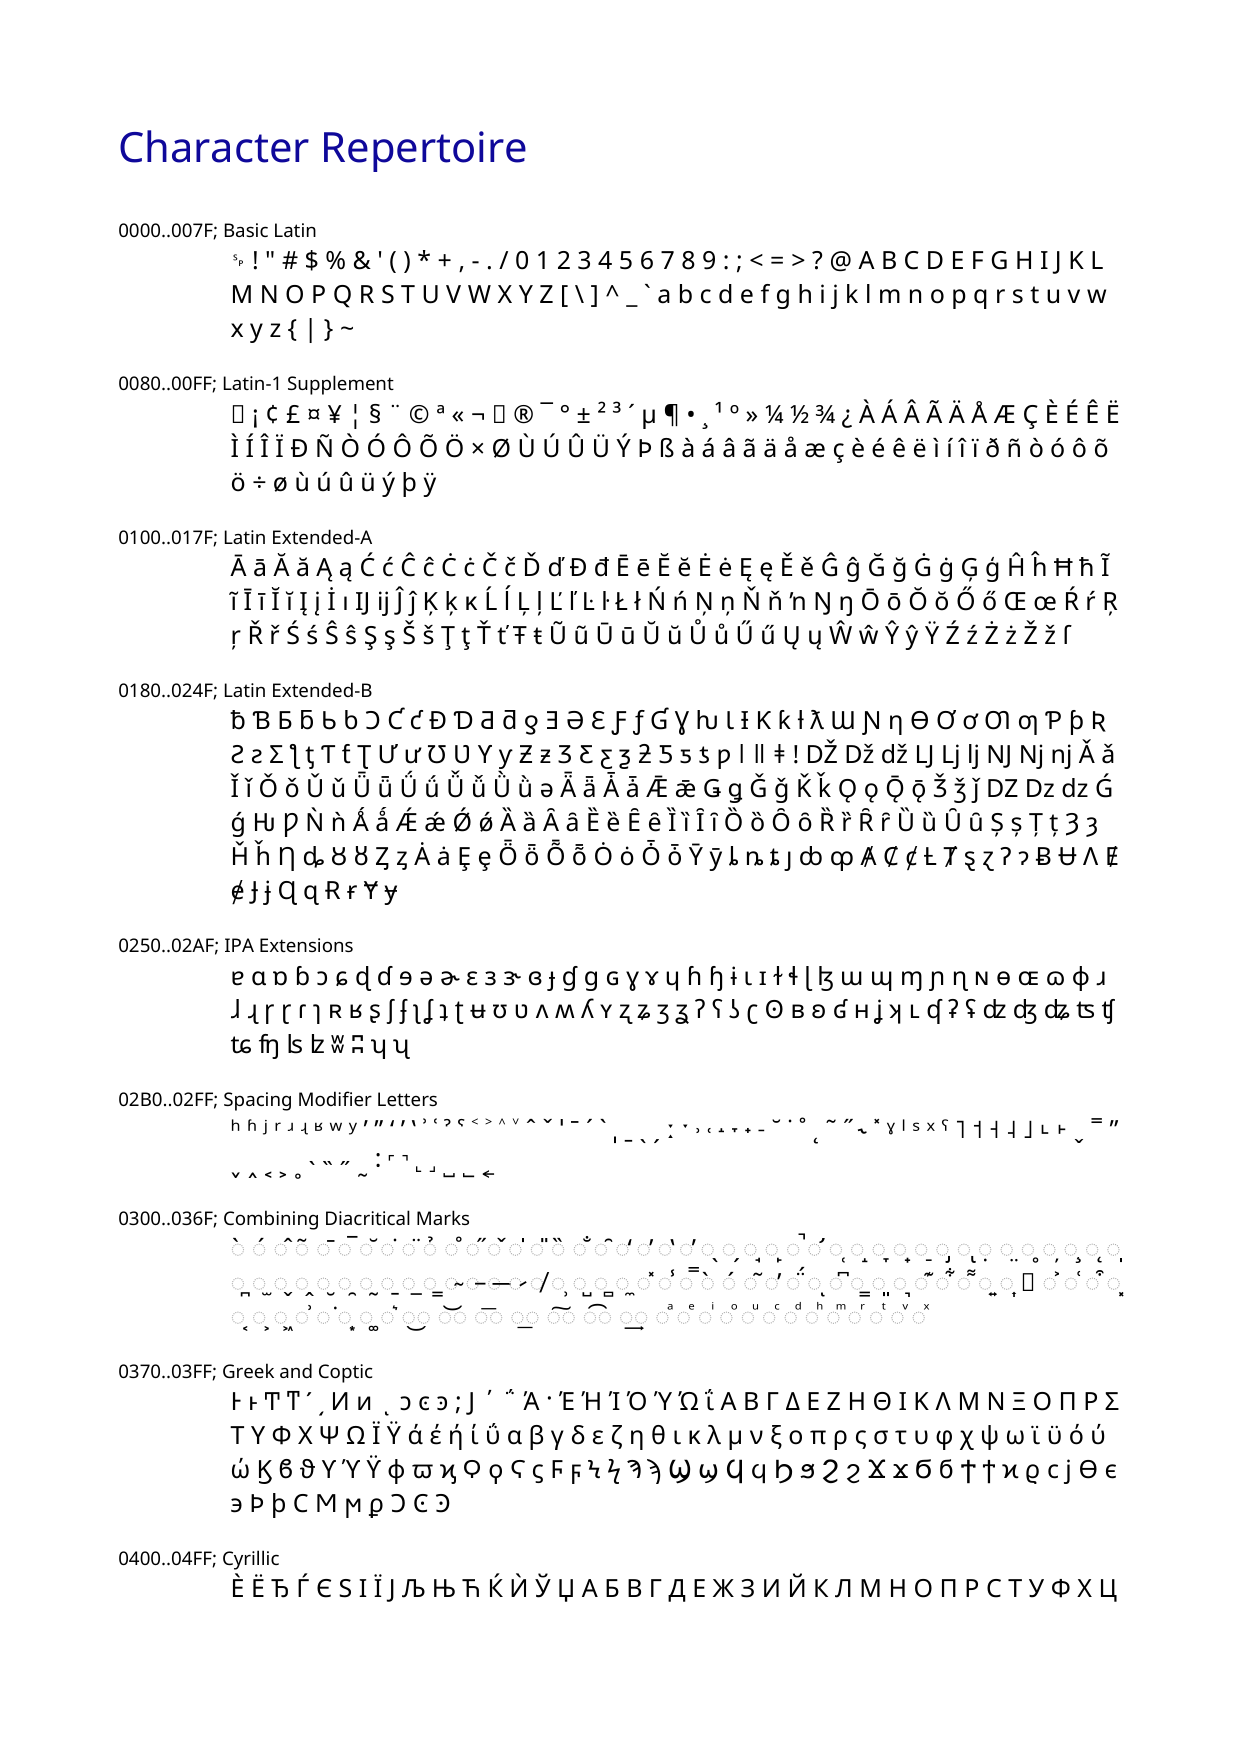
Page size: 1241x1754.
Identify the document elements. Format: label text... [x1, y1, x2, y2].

text 0080..00FF; Latin-1 Supplement 󰂠 ¡ ¢ £ ¤ ¥ ¦ § ¨ © ª « ¬ 󰂭 ® ¯ ° ± ² ³ ´ µ ¶ • ¸ ¹ º » ¼ ½ ¾ ¿ À Á Â Ã Ä Å Æ Ç È É Ê Ë Ì Í Î Ï Ð Ñ Ò Ó Ô Õ Ö × Ø Ù Ú Û Ü Ý Þ ß à á â ã ä å æ ç è é ê ë ì í î ï ð ñ ò ó ô õ ö ÷ ø ù ú û ü ý þ ÿ [118, 371, 1122, 498]
text 0300..036F; Combining Diacritical Marks ◌‌̀ ◌‌́ ◌‌̂ ◌‌̃ ◌‌̄ ◌‌̅ ◌‌̆ ◌‌̇ ◌‌̈ ◌‌̉ ◌‌̊ ◌‌̋ ◌‌̌ ◌‌̍ ◌‌̎ ◌‌̏ ◌‌̐ ◌‌̑ ◌‌̒ ◌‌̓ ◌‌̔ ◌‌̕ ◌‌̖ ◌‌̗ ◌‌̘ ◌‌̙ ◌‌̚ ◌‌̛ ◌‌̜ ◌‌̝ ◌‌̞ ◌‌̟ ◌‌̠ ◌‌̡ ◌‌̢ ◌‌̣ ◌‌̤ ◌‌̥ ◌‌̦ ◌‌̧ ◌‌̨ ◌‌̩ ◌‌̪ ◌‌̫ ◌‌̬ ◌‌̭ ◌‌̮ ◌‌̯ ◌‌̰ ◌‌̱ ◌‌̲ ◌‌̳ ◌‌̴ ◌‌̵ ◌‌̶ ◌‌̷ ◌‌̸ ◌‌̹ ◌‌̺ ◌‌̻ ◌‌̼ ◌‌̽ ◌‌̾ ◌‌̿ ◌‌̀ ◌‌́ ◌‌͂ ◌‌̓ ◌‌̈́ ◌‌ͅ ◌‌͆ ◌‌͇ ◌‌͈ ◌‌͉ ◌‌͊ ◌‌͋ ◌‌͌ ◌‌͍ ◌‌͎ 󰍏 ◌‌͐ ◌‌͑ ◌‌͒ ◌‌͓ ◌‌͔ ◌‌͕ ◌‌͖ ◌‌͗ ◌‌͘ ◌‌͙ ◌‌͚ ◌‌͛ ◌‌͜◌ ◌‌͝◌ ◌‌͞◌ ◌‌͟◌ ◌‌͠◌ ◌‌͡◌ ◌‌͢◌ ◌‌ͣ ◌‌ͤ ◌‌ͥ ◌‌ͦ ◌‌ͧ ◌‌ͨ ◌‌ͩ ◌‌ͪ ◌‌ͫ ◌‌ͬ ◌‌ͭ ◌‌ͮ ◌‌ͯ [118, 1205, 1122, 1333]
text 02B0..02FF; Spacing Modifier Letters ʰ ʱ ʲ ʳ ʴ ʵ ʶ ʷ ʸ ʹ ʺ ʻ ʼ ʽ ʾ ʿ ˀ ˁ ˂ ˃ ˄ ˅ ˆ ˇ ˈ ˉ ˊ ˋ ˌ ˍ ˎ ˏ ː ˑ ˒ ˓ ˔ ˕ ˖ ˗ ˘ ˙ ˚ ˛ ˜ ˝ ˞ ˟ ˠ ˡ ˢ ˣ ˤ ˥ ˦ ˧ ˨ ˩ ˪ ˫ ˬ ˭ ˮ ˯ ˰ ˱ ˲ ˳ ˴ ˵ ˶ ˷ ˸ ˹ ˺ ˻ ˼ ˽ ˾ ˿ [118, 1086, 1122, 1179]
text 0370..03FF; Greek and Coptic Ͱ ͱ Ͳ ͳ ʹ ͵ Ͷ ͷ ͺ ͻ ͼ ͽ ; Ϳ ΄ ΅ Ά · Έ Ή Ί Ό Ύ Ώ ΐ Α Β Γ Δ Ε Ζ Η Θ Ι Κ Λ Μ Ν Ξ Ο Π Ρ Σ Τ Υ Φ Χ Ψ Ω Ϊ Ϋ ά έ ή ί ΰ α β γ δ ε ζ η θ ι κ λ μ ν ξ ο π ρ ς σ τ υ φ χ ψ ω ϊ ϋ ό ύ ώ Ϗ ϐ ϑ ϒ ϓ ϔ ϕ ϖ ϗ Ϙ ϙ Ϛ ϛ Ϝ ϝ Ϟ ϟ Ϡ ϡ Ϣ ϣ Ϥ ϥ Ϧ ϧ Ϩ ϩ Ϫ ϫ Ϭ ϭ Ϯ ϯ ϰ ϱ ϲ ϳ ϴ ϵ ϶ Ϸ ϸ Ϲ Ϻ ϻ ϼ Ͻ Ͼ Ͽ [118, 1358, 1122, 1520]
text 0100..017F; Latin Extended-A Ā ā Ă ă Ą ą Ć ć Ĉ ĉ Ċ ċ Č č Ď ď Đ đ Ē ē Ĕ ĕ Ė ė Ę ę Ě ě Ĝ ĝ Ğ ğ Ġ ġ Ģ ģ Ĥ ĥ Ħ ħ Ĩ ĩ Ī ī Ĭ ĭ Į į İ ı Ĳ ĳ Ĵ ĵ Ķ ķ ĸ Ĺ ĺ Ļ ļ Ľ ľ Ŀ ŀ Ł ł Ń ń Ņ ņ Ň ň ŉ Ŋ ŋ Ō ō Ŏ ŏ Ő ő Œ œ Ŕ ŕ Ŗ ŗ Ř ř Ś ś Ŝ ŝ Ş ş Š š Ţ ţ Ť ť Ŧ ŧ Ũ ũ Ū ū Ŭ ŭ Ů ů Ű ű Ų ų Ŵ ŵ Ŷ ŷ Ÿ Ź ź Ż ż Ž ž ſ [118, 524, 1122, 652]
text 0400..04FF; Cyrillic Ѐ Ё Ђ Ѓ Є Ѕ І Ї Ј Љ Њ Ћ Ќ Ѝ Ў Џ А Б В Г Д Е Ж З И Й К Л М Н О П Р С Т У Ф Х Ц [118, 1546, 1122, 1605]
text 0000..007F; Basic Latin ␠ ! " # $ % & ' ( ) * + , - . / 0 1 2 3 4 5 6 7 8 9 : ; < = > ? @ A B C D E F G H I J K L M N O P Q R S T U V W X Y Z [ \ ] ^ _ ` a b c d e f g h i j k l m n o p q r s t u v w x y z { | } ~ [118, 217, 1122, 345]
text 0250..02AF; IPA Extensions ɐ ɑ ɒ ɓ ɔ ɕ ɖ ɗ ɘ ə ɚ ɛ ɜ ɝ ɞ ɟ ɠ ɡ ɢ ɣ ɤ ɥ ɦ ɧ ɨ ɩ ɪ ɫ ɬ ɭ ɮ ɯ ɰ ɱ ɲ ɳ ɴ ɵ ɶ ɷ ɸ ɹ ɺ ɻ ɼ ɽ ɾ ɿ ʀ ʁ ʂ ʃ ʄ ʅ ʆ ʇ ʈ ʉ ʊ ʋ ʌ ʍ ʎ ʏ ʐ ʑ ʒ ʓ ʔ ʕ ʖ ʗ ʘ ʙ ʚ ʛ ʜ ʝ ʞ ʟ ʠ ʡ ʢ ʣ ʤ ʥ ʦ ʧ ʨ ʩ ʪ ʫ ʬ ʭ ʮ ʯ [118, 933, 1122, 1060]
text 0180..024F; Latin Extended-B ƀ Ɓ Ƃ ƃ Ƅ ƅ Ɔ Ƈ ƈ Ɖ Ɗ Ƌ ƌ ƍ Ǝ Ə Ɛ Ƒ ƒ Ɠ Ɣ ƕ Ɩ Ɨ Ƙ ƙ ƚ ƛ Ɯ Ɲ ƞ Ɵ Ơ ơ Ƣ ƣ Ƥ ƥ Ʀ Ƨ ƨ Ʃ ƪ ƫ Ƭ ƭ Ʈ Ư ư Ʊ Ʋ Ƴ ƴ Ƶ ƶ Ʒ Ƹ ƹ ƺ ƻ Ƽ ƽ ƾ ƿ ǀ ǁ ǂ ǃ Ǆ ǅ ǆ Ǉ ǈ ǉ Ǌ ǋ ǌ Ǎ ǎ Ǐ ǐ Ǒ ǒ Ǔ ǔ Ǖ ǖ Ǘ ǘ Ǚ ǚ Ǜ ǜ ǝ Ǟ ǟ Ǡ ǡ Ǣ ǣ Ǥ ǥ Ǧ ǧ Ǩ ǩ Ǫ ǫ Ǭ ǭ Ǯ ǯ ǰ Ǳ ǲ ǳ Ǵ ǵ Ƕ Ƿ Ǹ ǹ Ǻ ǻ Ǽ ǽ Ǿ ǿ Ȁ ȁ Ȃ ȃ Ȅ ȅ Ȇ ȇ Ȉ ȉ Ȋ ȋ Ȍ ȍ Ȏ ȏ Ȑ ȑ Ȓ ȓ Ȕ ȕ Ȗ ȗ Ș ș Ț ț Ȝ ȝ Ȟ ȟ Ƞ ȡ Ȣ ȣ Ȥ ȥ Ȧ ȧ Ȩ ȩ Ȫ ȫ Ȭ ȭ Ȯ ȯ Ȱ ȱ Ȳ ȳ ȴ ȵ ȶ ȷ ȸ ȹ Ⱥ Ȼ ȼ Ƚ Ⱦ ȿ ɀ Ɂ ɂ Ƀ Ʉ Ʌ Ɇ ɇ Ɉ ɉ Ɋ ɋ Ɍ ɍ Ɏ ɏ [118, 677, 1122, 907]
text Character Repertoire [118, 118, 1122, 175]
